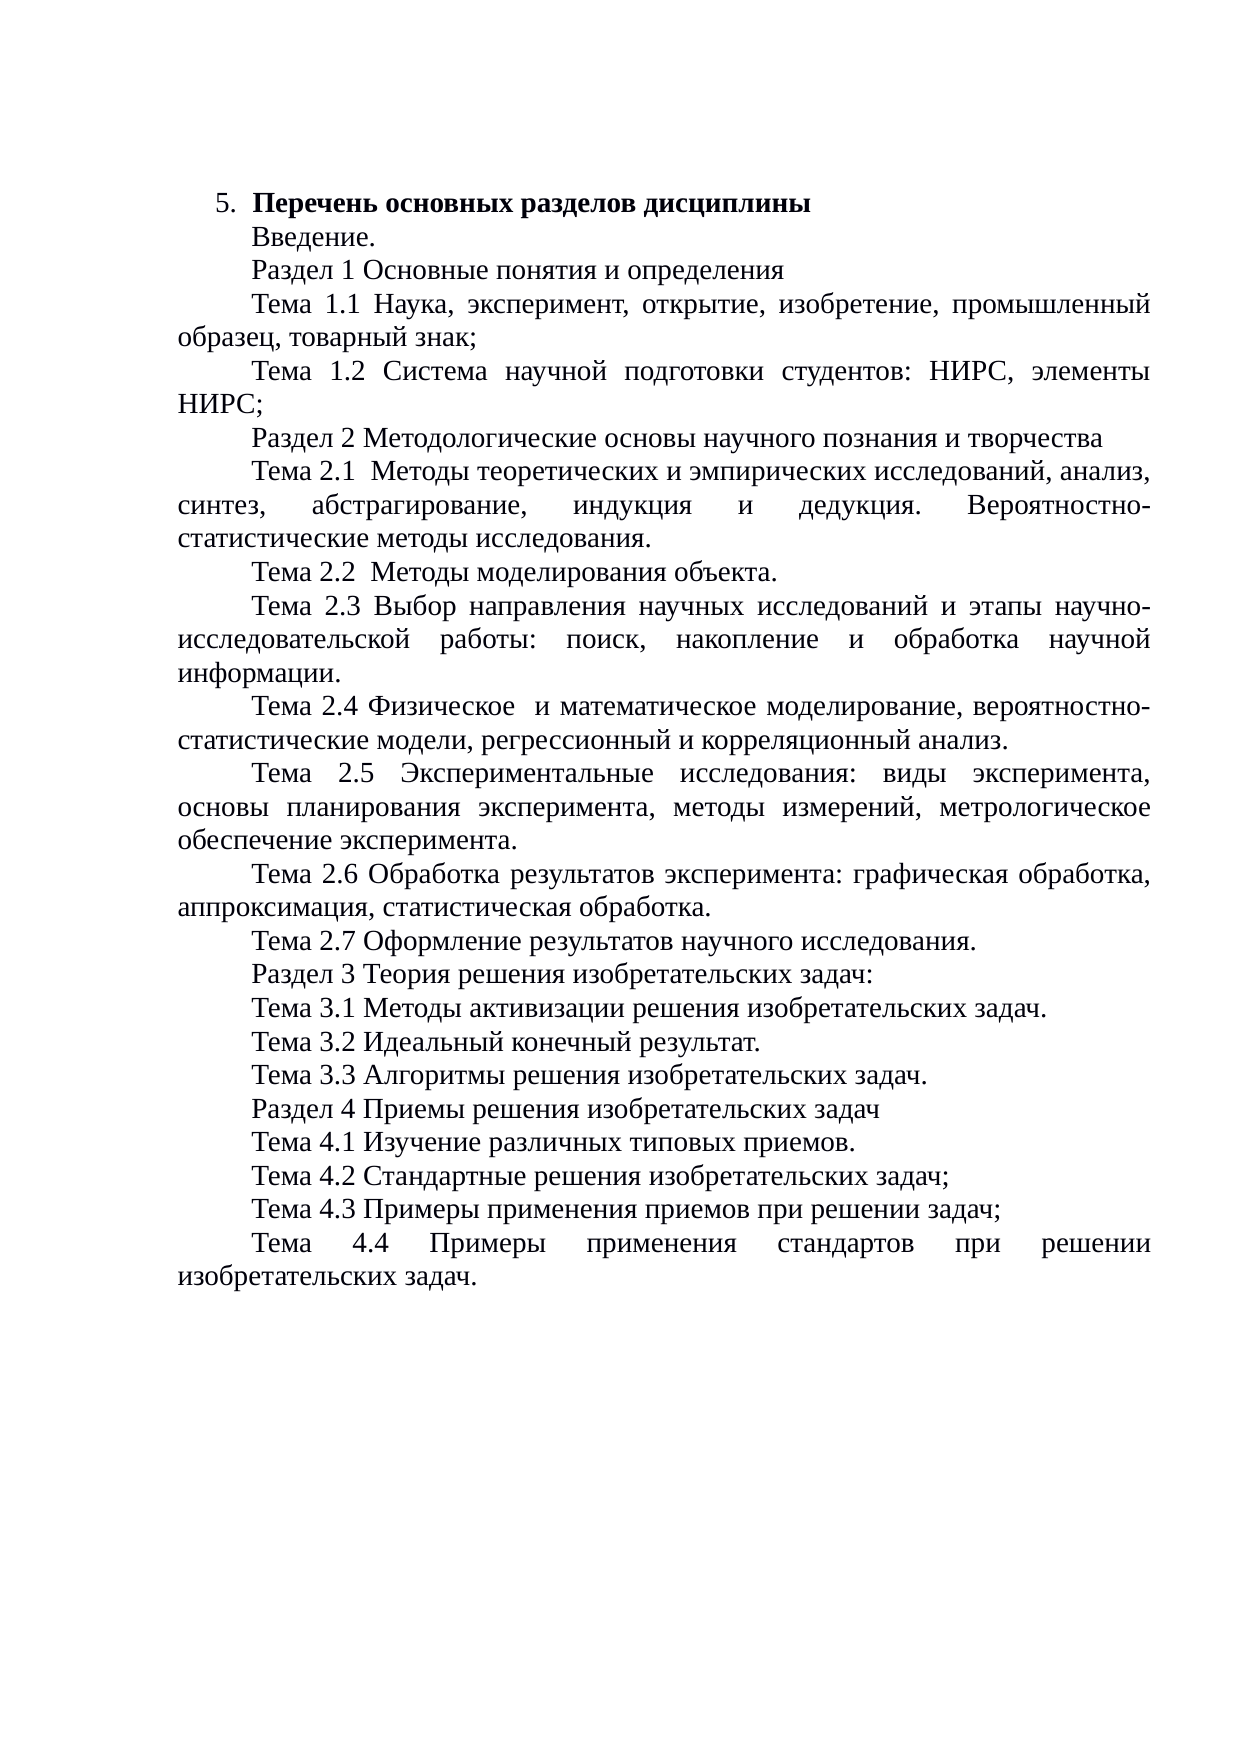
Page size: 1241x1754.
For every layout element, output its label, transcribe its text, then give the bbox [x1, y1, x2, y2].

text Раздел 3 Теория решения изобретательских задач: [177, 957, 1152, 990]
text Тема 2.2 Методы моделирования объекта. [177, 554, 1152, 588]
text Тема 2.6 Обработка результатов эксперимента: графическая обработка, аппроксимация, статистическая обработка. [177, 856, 1152, 923]
text Тема 4.1 Изучение различных типовых приемов. [177, 1124, 1152, 1158]
text Тема 3.2 Идеальный конечный результат. [177, 1024, 1152, 1057]
text Тема 2.4 Физическое и математическое моделирование, вероятностно-статистические модели, регрессионный и корреляционный анализ. [177, 688, 1152, 755]
text Тема 2.5 Экспериментальные исследования: виды эксперимента, основы планирования эксперимента, методы измерений, метрологическое обеспечение эксперимента. [177, 755, 1152, 856]
text Тема 4.2 Стандартные решения изобретательских задач; [177, 1158, 1152, 1191]
text Тема 1.2 Система научной подготовки студентов: НИРС, элементы НИРС; [177, 353, 1152, 420]
text Тема 1.1 Наука, эксперимент, открытие, изобретение, промышленный образец, товарный знак; [177, 286, 1152, 353]
text Тема 2.3 Выбор направления научных исследований и этапы научно- исследовательской работы: поиск, накопление и обработка научной информации. [177, 588, 1152, 688]
list Перечень основных разделов дисциплины [215, 185, 1152, 219]
text Раздел 2 Методологические основы научного познания и творчества [177, 420, 1152, 453]
text Тема 2.7 Оформление результатов научного исследования. [177, 923, 1152, 957]
text Раздел 4 Приемы решения изобретательских задач [177, 1091, 1152, 1124]
text Тема 4.3 Примеры применения приемов при решении задач; [177, 1191, 1152, 1225]
text Раздел 1 Основные понятия и определения [177, 252, 1152, 286]
text Тема 2.1 Методы теоретических и эмпирических исследований, анализ, синтез, абстрагирование, индукция и дедукция. Вероятностно-статистические методы исследования. [177, 453, 1152, 554]
text Введение. [177, 219, 1152, 252]
text Тема 3.1 Методы активизации решения изобретательских задач. [177, 990, 1152, 1024]
text Тема 4.4 Примеры применения стандартов при решении изобретательских задач. [177, 1225, 1152, 1292]
text Тема 3.3 Алгоритмы решения изобретательских задач. [177, 1057, 1152, 1091]
